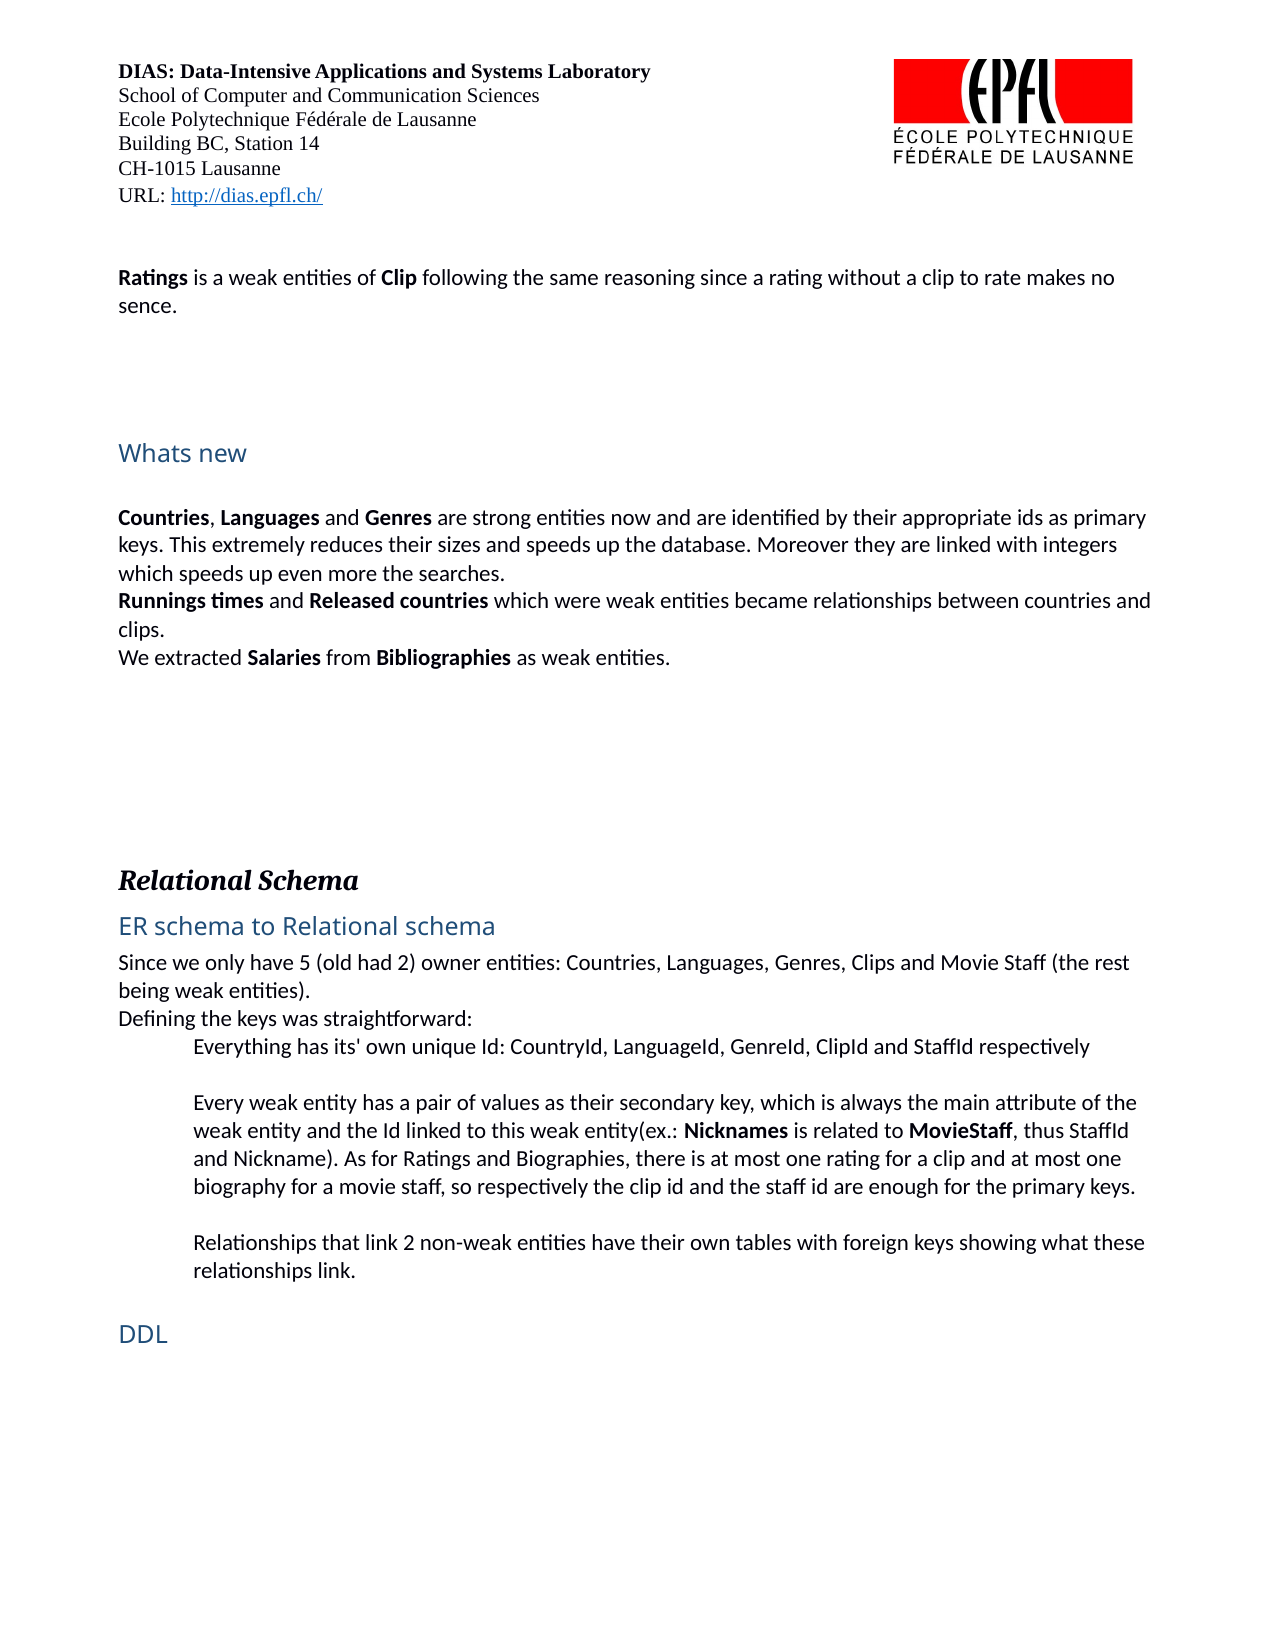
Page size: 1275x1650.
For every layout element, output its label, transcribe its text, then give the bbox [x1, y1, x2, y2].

subtitle Whats new [118, 435, 1157, 469]
picture [893, 59, 1135, 167]
text Defining the keys was straightforward: [118, 1004, 1157, 1032]
text Ratings is a weak entities of Clip following the same reasoning since a rating without a clip to rate makes no sence. [118, 263, 1157, 319]
text Everything has its' own unique Id: CountryId, LanguageId, GenreId, ClipId and StaffId respectively [193, 1032, 1157, 1060]
text Every weak entity has a pair of values as their secondary key, which is always the main attribute of the weak entity and the Id linked to this weak entity(ex.: Nicknames is related to MovieStaff, thus StaffId and Nickname). As for Ratings and Biographies, there is at most one rating for a clip and at most one biography for a movie staff, so respectively the clip id and the staff id are enough for the primary keys. [193, 1088, 1157, 1200]
text Countries, Languages and Genres are strong entities now and are identified by their appropriate ids as primary keys. This extremely reduces their sizes and speeds up the database. Moreover they are linked with integers which speeds up even more the searches. [118, 503, 1157, 587]
subtitle Relational Schema [118, 864, 1157, 897]
text Runnings times and Released countries which were weak entities became relationships between countries and clips. [118, 587, 1157, 643]
text Since we only have 5 (old had 2) owner entities: Countries, Languages, Genres, Clips and Movie Staff (the rest being weak entities). [118, 948, 1157, 1004]
text Relationships that link 2 non-weak entities have their own tables with foreign keys showing what these relationships link. [193, 1228, 1157, 1284]
subtitle DDL [118, 1316, 1157, 1350]
subtitle ER schema to Relational schema [118, 909, 1157, 943]
text We extracted Salaries from Bibliographies as weak entities. [118, 643, 1157, 671]
